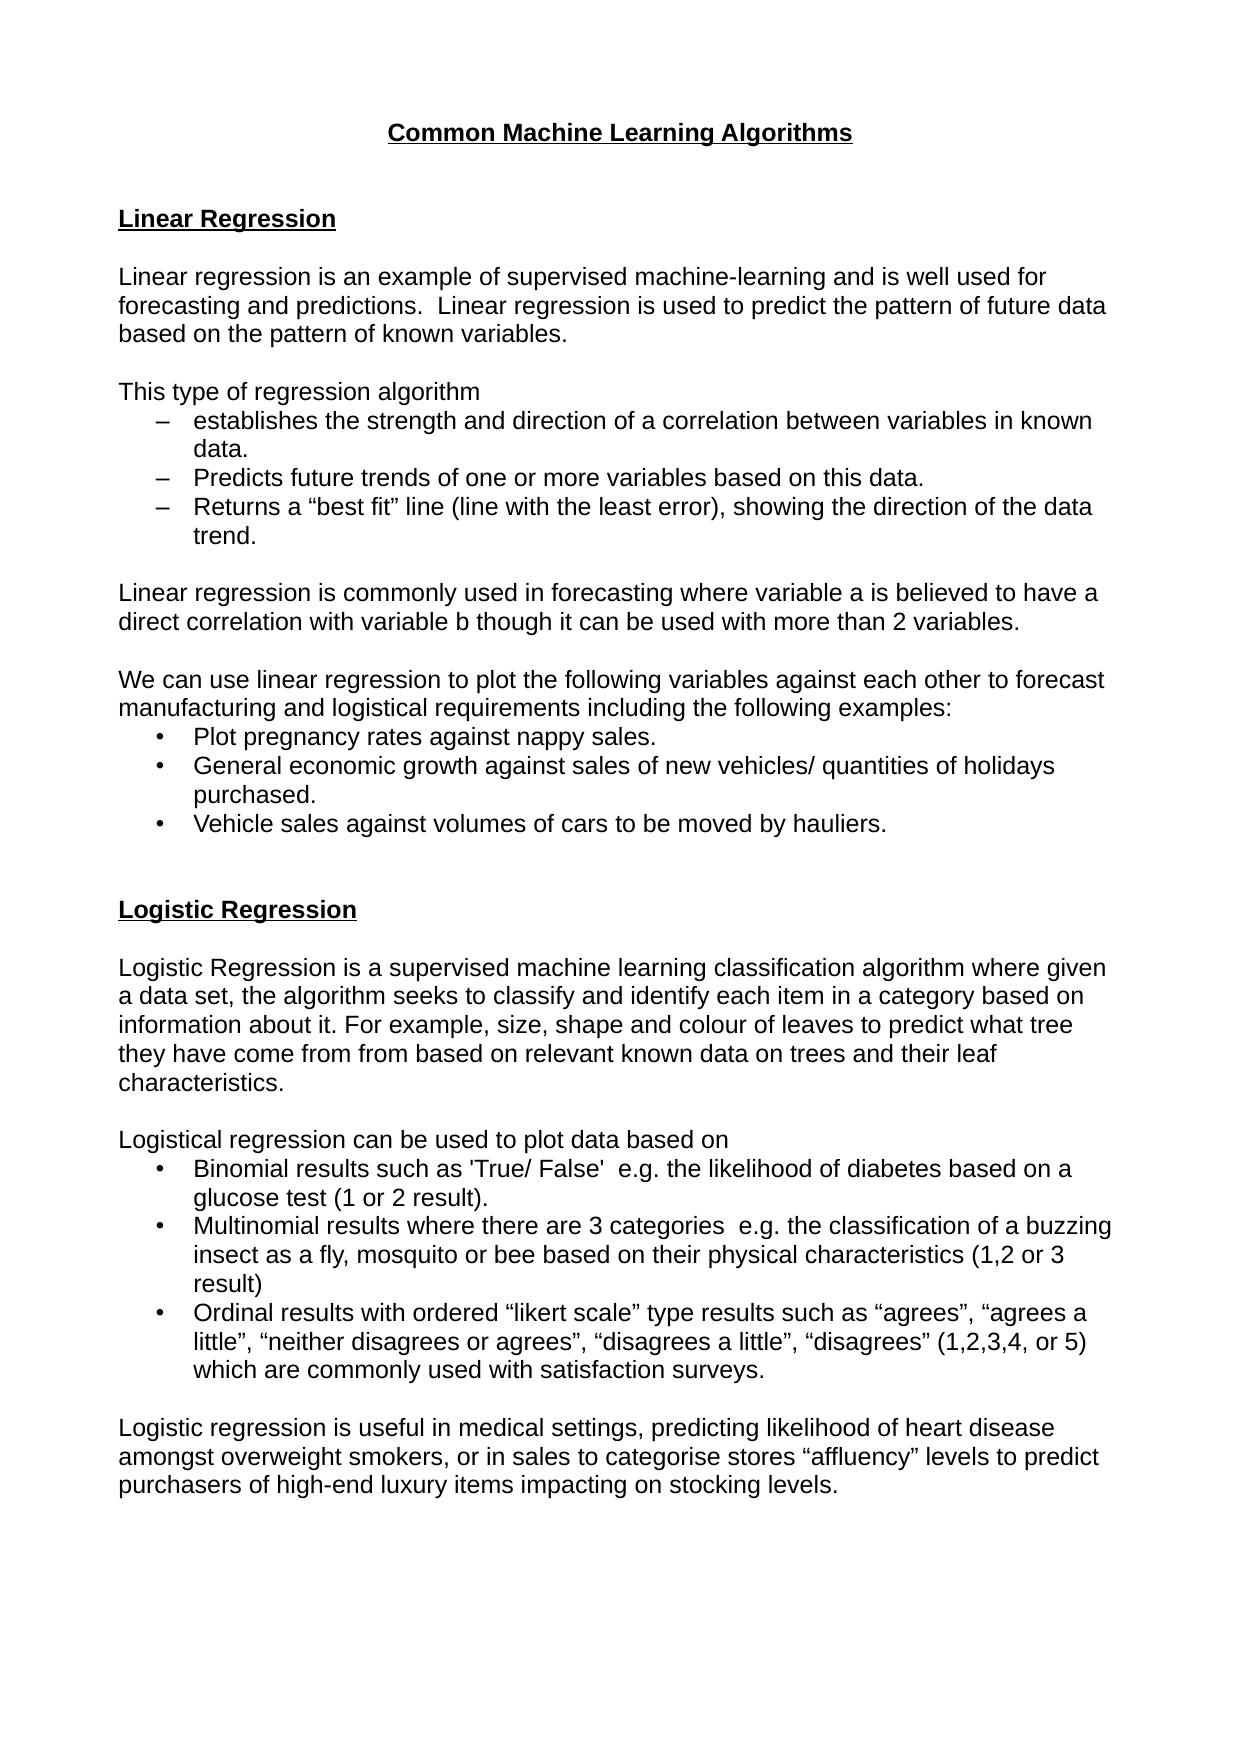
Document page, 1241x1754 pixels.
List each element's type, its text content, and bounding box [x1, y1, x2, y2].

list establishes the strength and direction of a correlation between variables in known data. [156, 406, 1122, 463]
text Logistic regression is useful in medical settings, predicting likelihood of heart disease amongst overweight smokers, or in sales to categorise stores “affluency” levels to predict purchasers of high-end luxury items impacting on stocking levels. [118, 1413, 1122, 1499]
text Linear regression is commonly used in forecasting where variable a is believed to have a direct correlation with variable b though it can be used with more than 2 variables. [118, 578, 1122, 636]
text Logistical regression can be used to plot data based on [118, 1125, 1122, 1154]
list Binomial results such as 'True/ False' e.g. the likelihood of diabetes based on a glucose test (1 or 2 result). [156, 1154, 1122, 1211]
list Vehicle sales against volumes of cars to be moved by hauliers. [156, 809, 1122, 837]
list Predicts future trends of one or more variables based on this data. [156, 463, 1122, 492]
list General economic growth against sales of new vehicles/ quantities of holidays purchased. [156, 751, 1122, 809]
list Ordinal results with ordered “likert scale” type results such as “agrees”, “agrees a little”, “neither disagrees or agrees”, “disagrees a little”, “disagrees” (1,2,3,4, or 5) which are commonly used with satisfaction surveys. [156, 1298, 1122, 1384]
text Linear Regression [118, 204, 1122, 233]
list Plot pregnancy rates against nappy sales. [156, 722, 1122, 751]
text Common Machine Learning Algorithms [118, 118, 1122, 147]
text We can use linear regression to plot the following variables against each other to forecast manufacturing and logistical requirements including the following examples: [118, 665, 1122, 722]
text Logistic Regression [118, 895, 1122, 924]
list Returns a “best fit” line (line with the least error), showing the direction of the data trend. [156, 492, 1122, 550]
text Logistic Regression is a supervised machine learning classification algorithm where given a data set, the algorithm seeks to classify and identify each item in a category based on information about it. For example, size, shape and colour of leaves to predict what tree they have come from from based on relevant known data on trees and their leaf characteristics. [118, 952, 1122, 1096]
text This type of regression algorithm [118, 377, 1122, 406]
list Multinomial results where there are 3 categories e.g. the classification of a buzzing insect as a fly, mosquito or bee based on their physical characteristics (1,2 or 3 result) [156, 1211, 1122, 1298]
text Linear regression is an example of supervised machine-learning and is well used for forecasting and predictions. Linear regression is used to predict the pattern of future data based on the pattern of known variables. [118, 262, 1122, 348]
